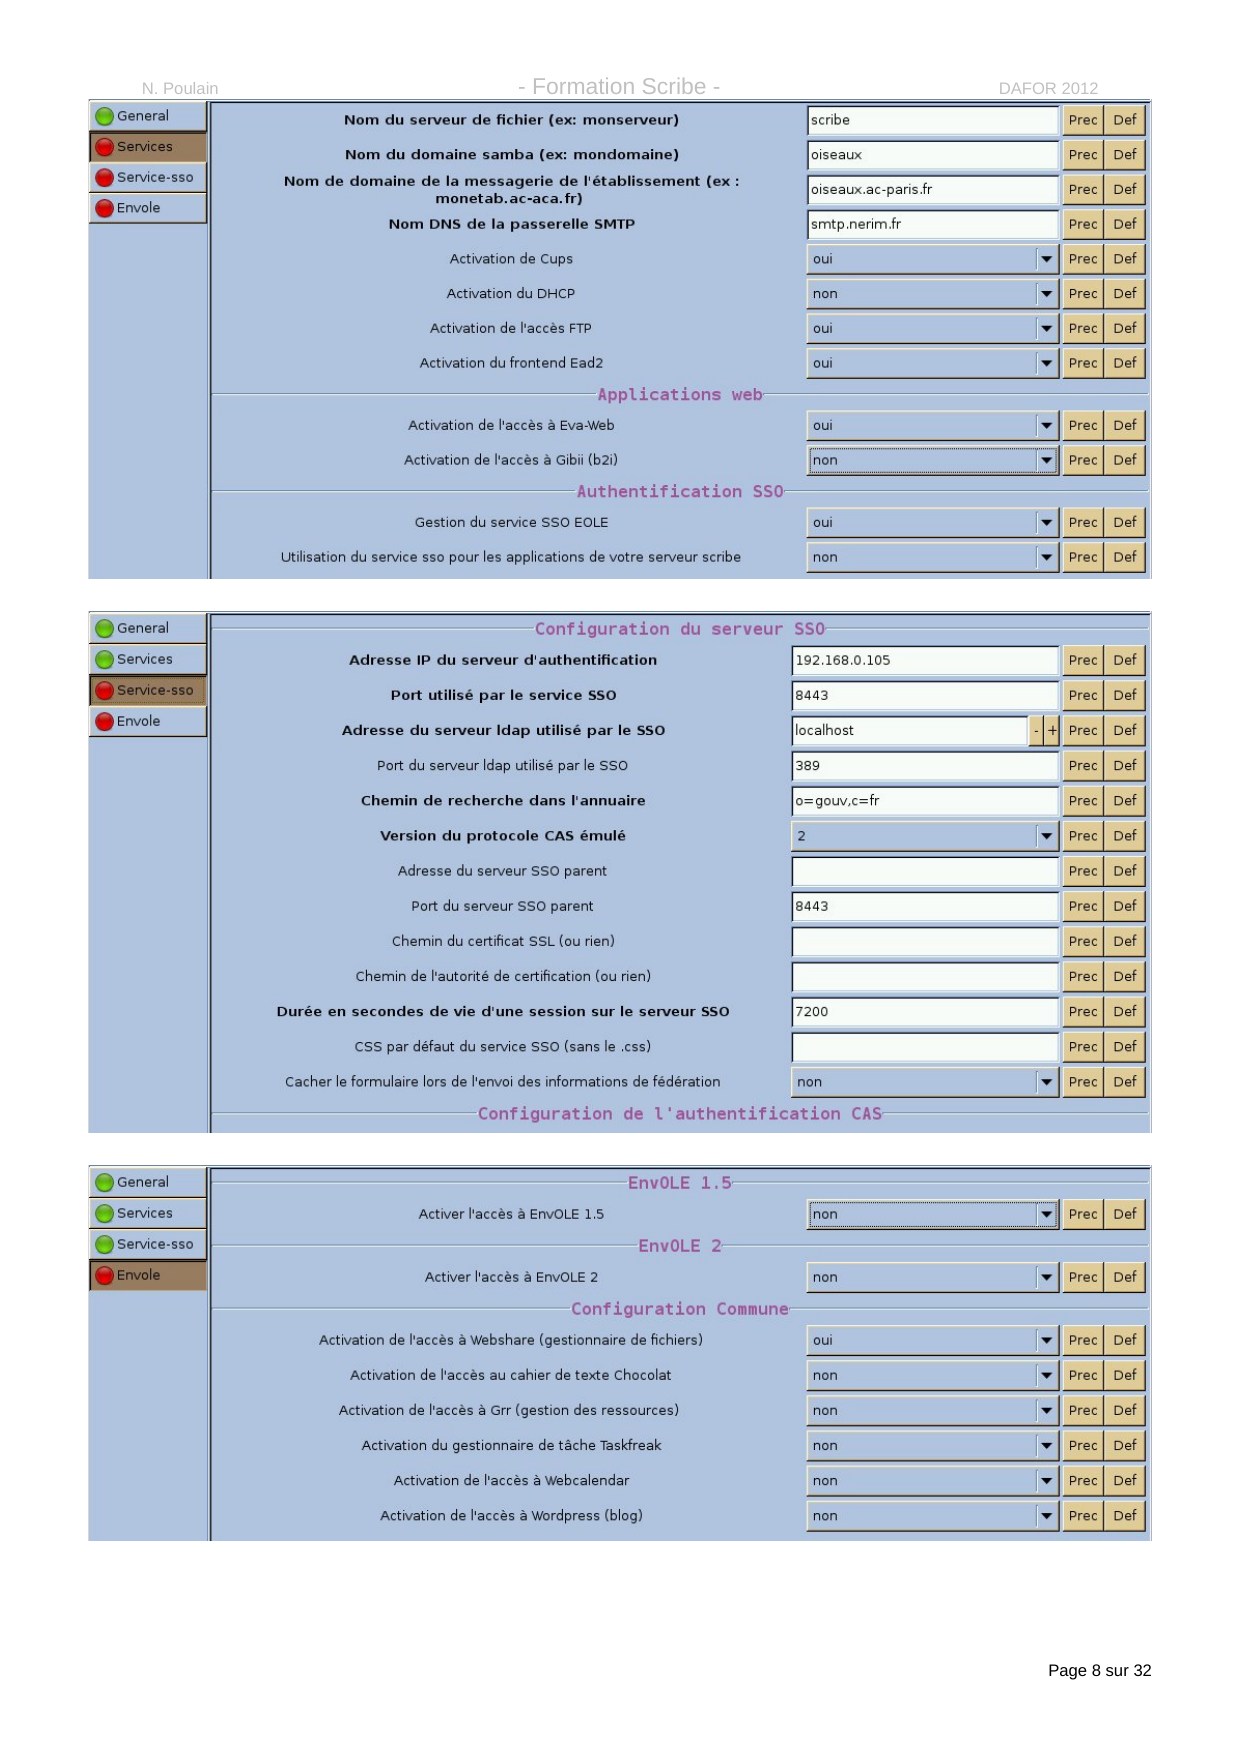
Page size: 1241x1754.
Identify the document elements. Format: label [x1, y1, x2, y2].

picture [88, 611, 1152, 1133]
picture [88, 99, 1152, 579]
picture [88, 1165, 1152, 1541]
